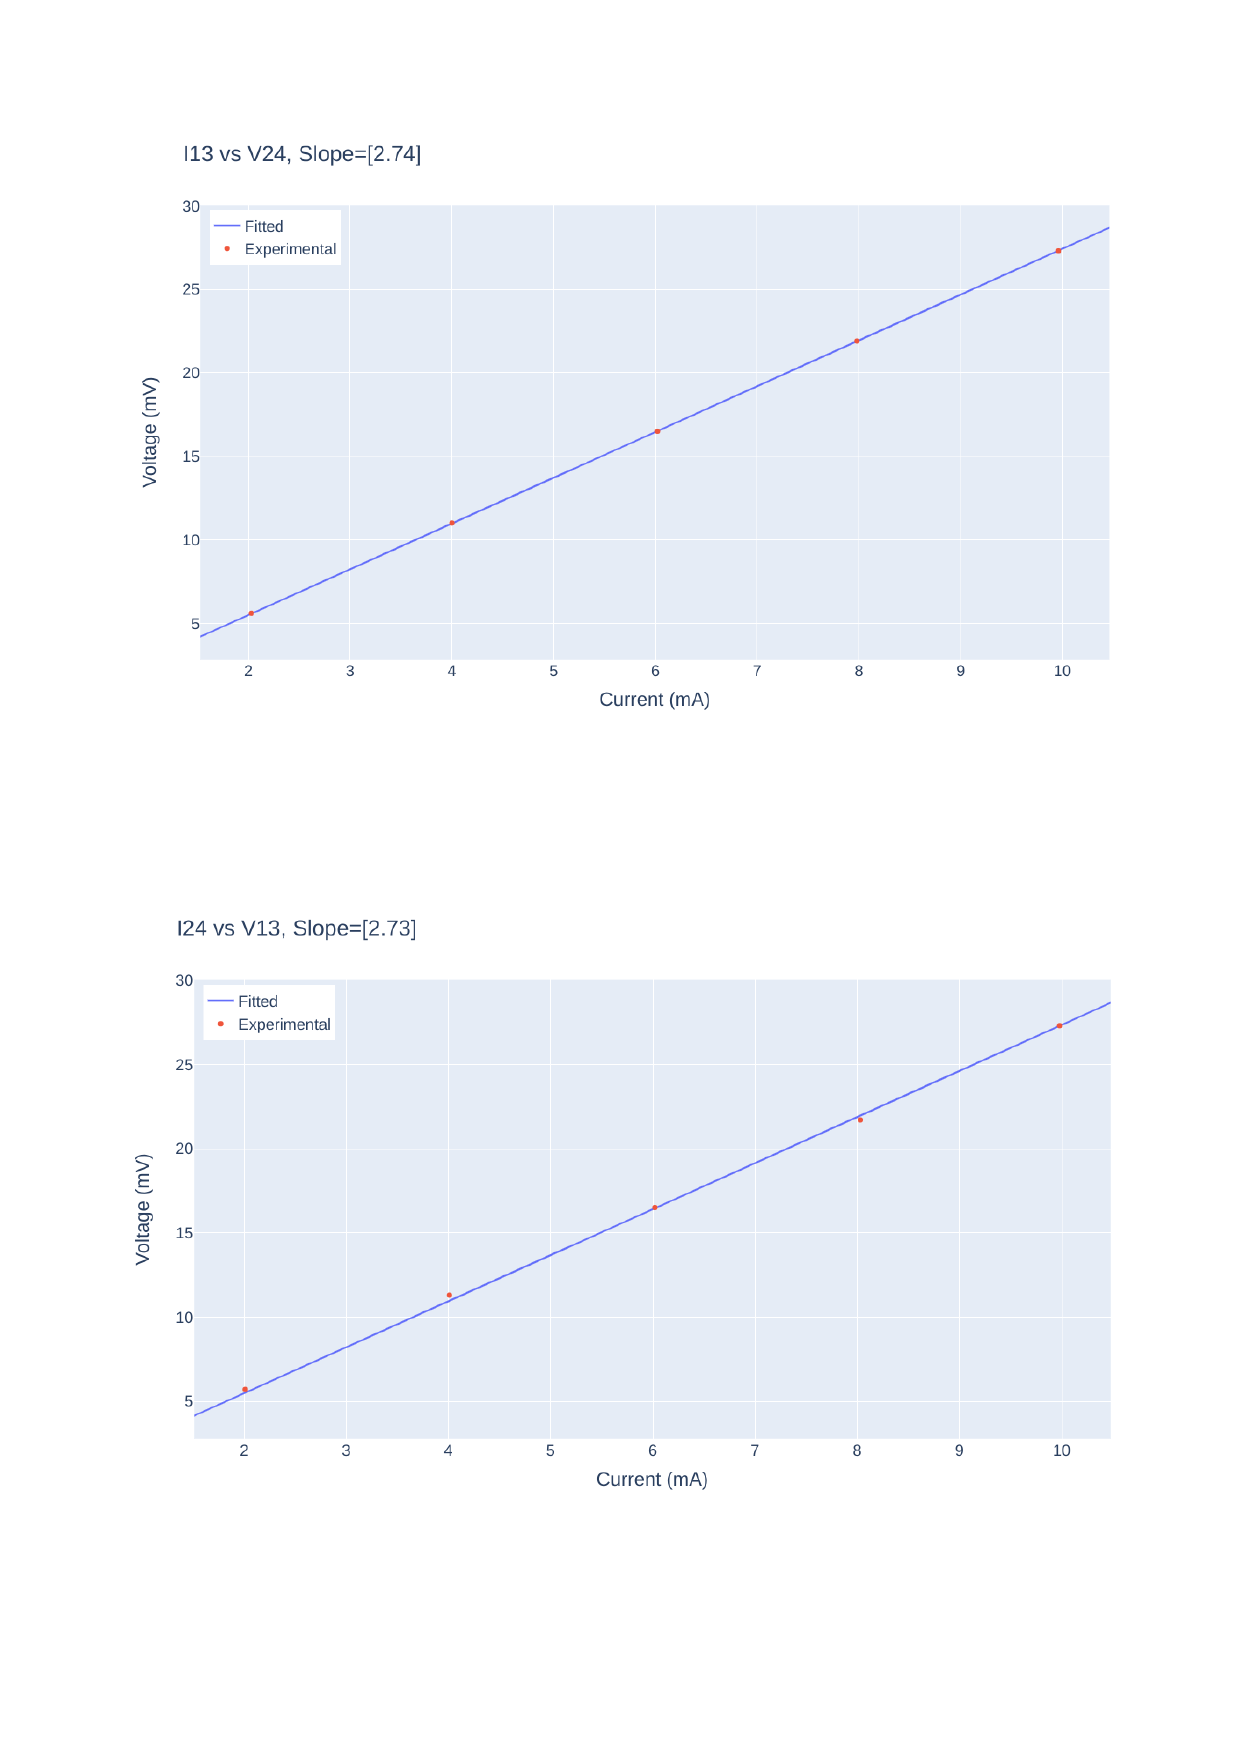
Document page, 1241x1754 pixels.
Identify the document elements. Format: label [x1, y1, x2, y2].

picture [118, 118, 1123, 721]
picture [116, 900, 1121, 1502]
